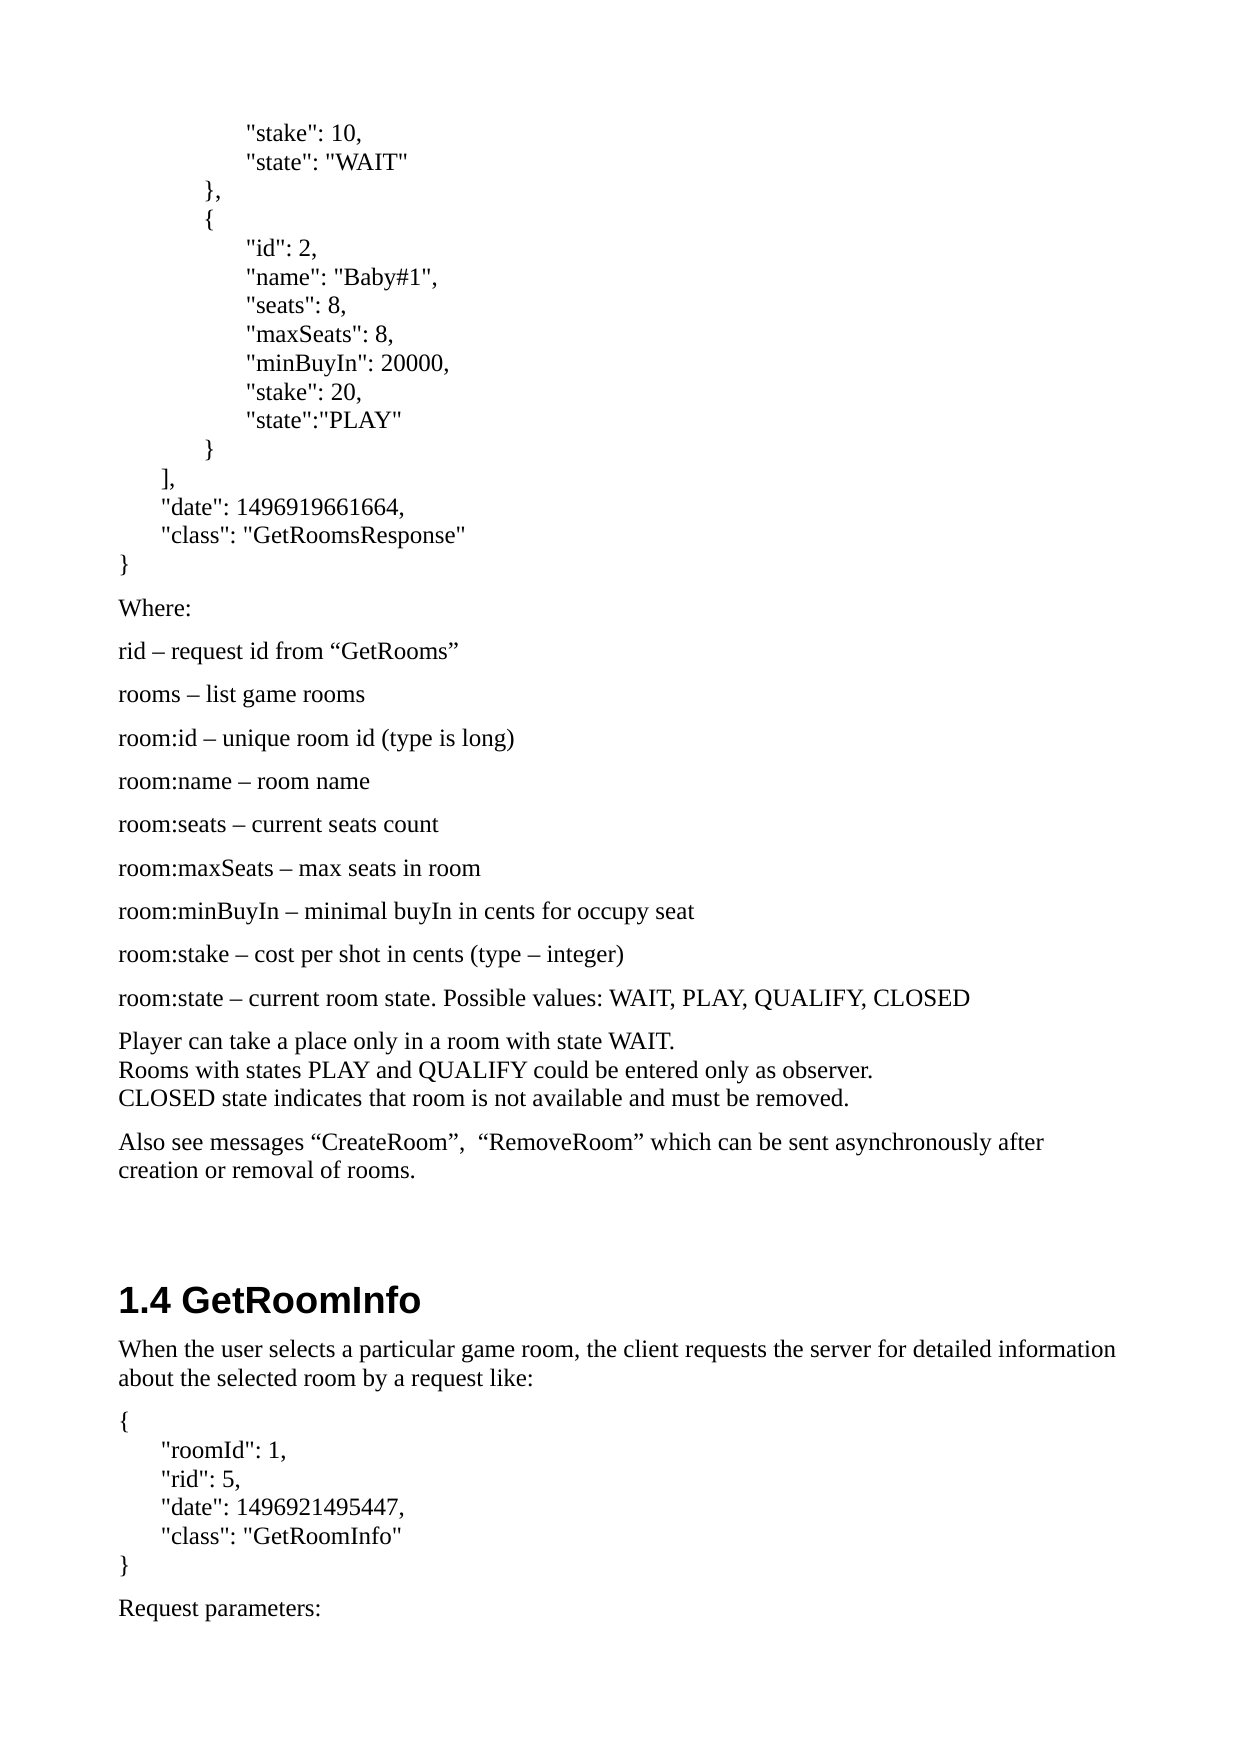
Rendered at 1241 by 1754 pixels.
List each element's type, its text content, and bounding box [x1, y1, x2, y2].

text "stake": 10, "state": "WAIT" }, { "id": 2, "name": "Baby#1", "seats": 8, "maxSeats": 8, "minBuyIn": 20000, "stake": 20, "state":"PLAY" } ], "date": 1496919661664, "class": "GetRoomsResponse" } [118, 118, 1122, 578]
text { "roomId": 1, "rid": 5, "date": 1496921495447, "class": "GetRoomInfo" } [118, 1406, 1122, 1579]
text rooms – list game rooms [118, 679, 1122, 708]
text room:minBuyIn – minimal buyIn in cents for occupy seat [118, 896, 1122, 925]
text Where: [118, 593, 1122, 621]
text rid – request id from “GetRooms” [118, 636, 1122, 665]
text room:stake – cost per shot in cents (type – integer) [118, 939, 1122, 968]
text room:seats – current seats count [118, 809, 1122, 838]
text room:name – room name [118, 766, 1122, 795]
text When the user selects a particular game room, the client requests the server for detailed information about the selected room by a request like: [118, 1334, 1122, 1392]
text room:state – current room state. Possible values: WAIT, PLAY, QUALIFY, CLOSED [118, 983, 1122, 1011]
text Request parameters: [118, 1593, 1122, 1622]
text room:id – unique room id (type is long) [118, 723, 1122, 751]
text Player can take a place only in a room with state WAIT. Rooms with states PLAY and QUALIFY could be entered only as observer. CLOSED state indicates that room is not available and must be removed. [118, 1026, 1122, 1112]
text Also see messages “CreateRoom”, “RemoveRoom” which can be sent asynchronously after creation or removal of rooms. [118, 1127, 1122, 1184]
subtitle 1.4 GetRoomInfo [118, 1278, 1122, 1322]
text room:maxSeats – max seats in room [118, 853, 1122, 881]
